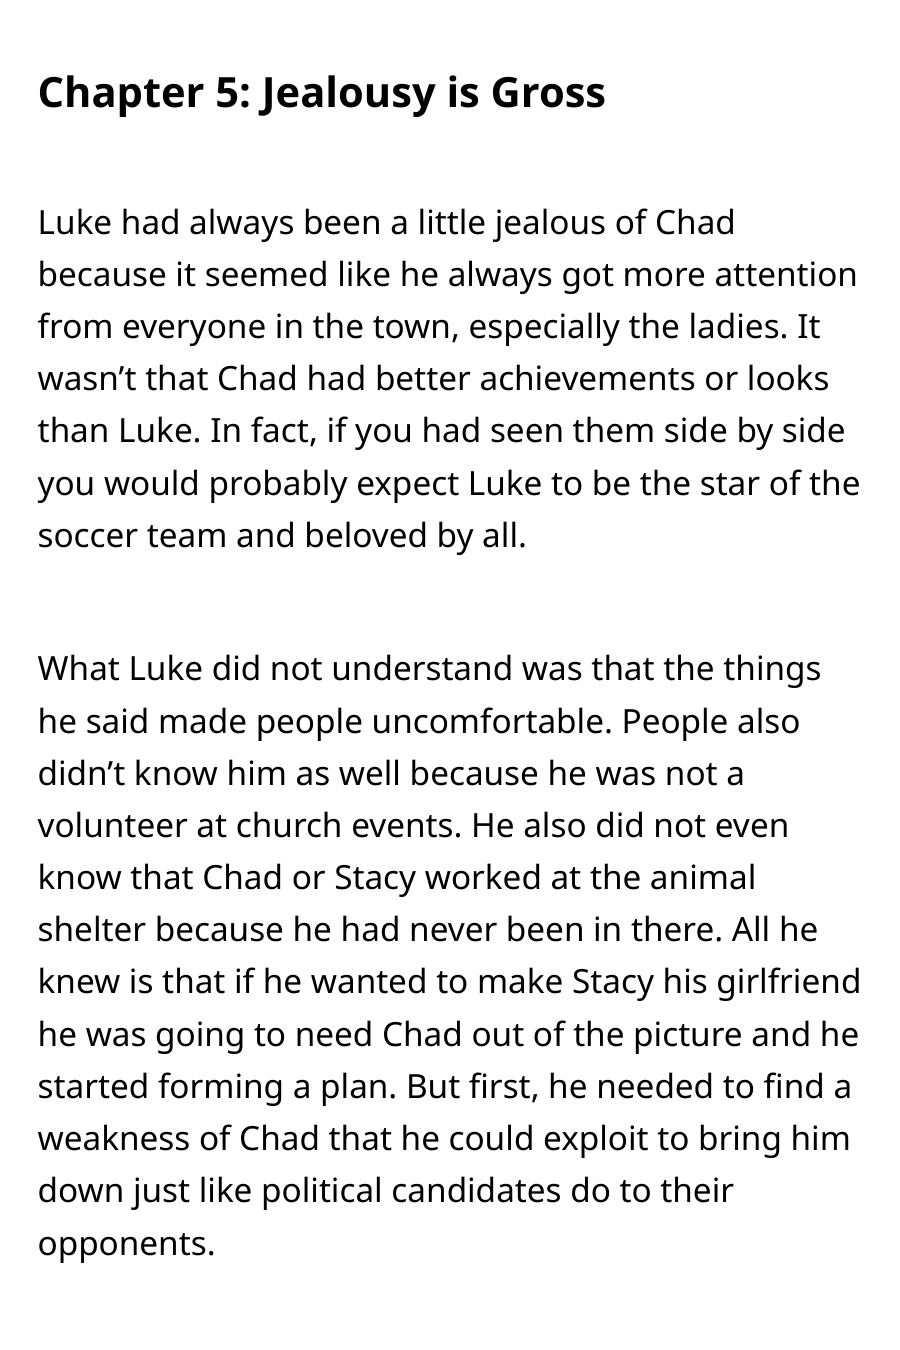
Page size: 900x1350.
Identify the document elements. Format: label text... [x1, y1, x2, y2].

text Luke had always been a little jealous of Chad because it seemed like he always got more attention from everyone in the town, especially the ladies. It wasn’t that Chad had better achievements or looks than Luke. In fact, if you had seen them side by side you would probably expect Luke to be the star of the soccer team and beloved by all. [37, 198, 862, 557]
subtitle Chapter 5: Jealousy is Gross [37, 62, 862, 119]
text What Luke did not understand was that the things he said made people uncomfortable. People also didn’t know him as well because he was not a volunteer at church events. He also did not even know that Chad or Stacy worked at the animal shelter because he had never been in there. All he knew is that if he wanted to make Stacy his girlfriend he was going to need Chad out of the picture and he started forming a plan. But first, he needed to find a weakness of Chad that he could exploit to bring him down just like political candidates do to their opponents. [37, 645, 862, 1265]
